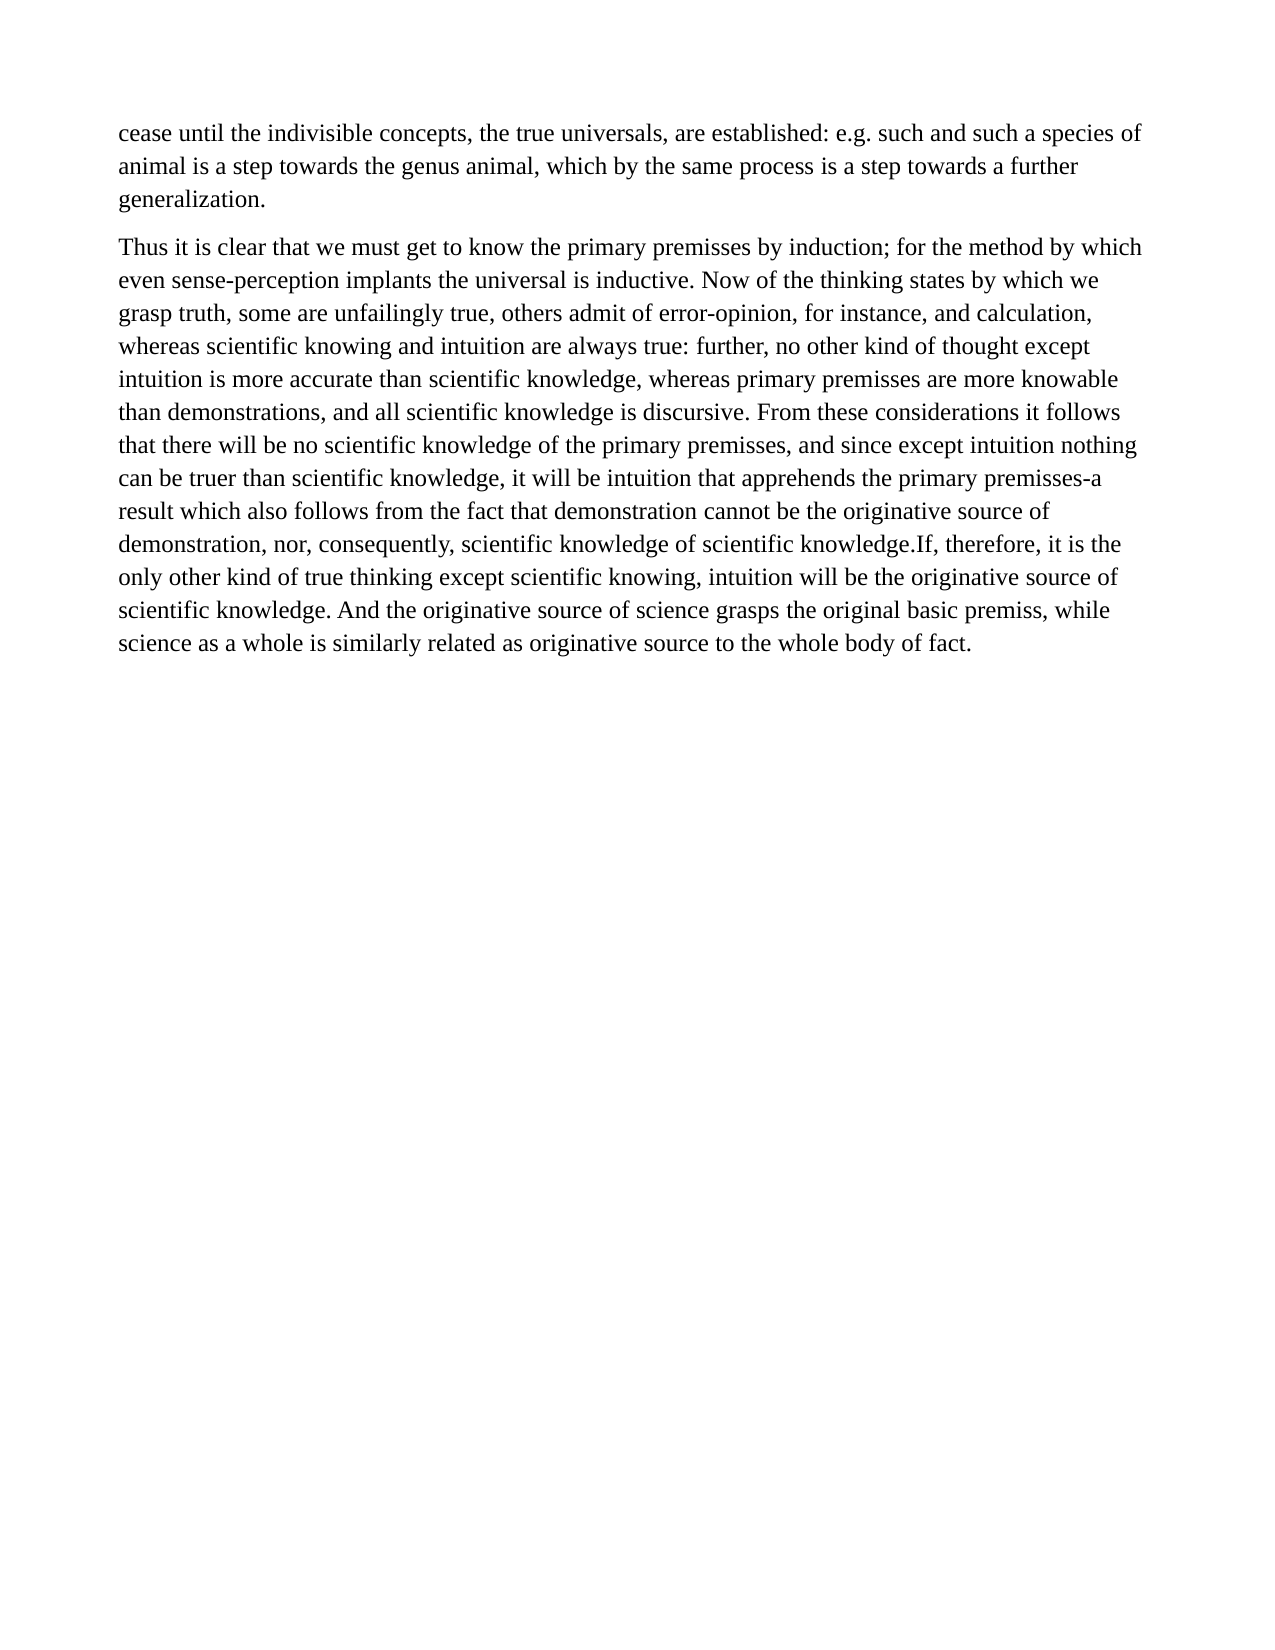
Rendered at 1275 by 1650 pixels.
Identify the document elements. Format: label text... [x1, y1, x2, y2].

text cease until the indivisible concepts, the true universals, are established: e.g. such and such a species of animal is a step towards the genus animal, which by the same process is a step towards a further generalization. [118, 118, 1157, 213]
text Thus it is clear that we must get to know the primary premisses by induction; for the method by which even sense-perception implants the universal is inductive. Now of the thinking states by which we grasp truth, some are unfailingly true, others admit of error-opinion, for instance, and calculation, whereas scientific knowing and intuition are always true: further, no other kind of thought except intuition is more accurate than scientific knowledge, whereas primary premisses are more knowable than demonstrations, and all scientific knowledge is discursive. From these considerations it follows that there will be no scientific knowledge of the primary premisses, and since except intuition nothing can be truer than scientific knowledge, it will be intuition that apprehends the primary premisses-a result which also follows from the fact that demonstration cannot be the originative source of demonstration, nor, consequently, scientific knowledge of scientific knowledge.If, therefore, it is the only other kind of true thinking except scientific knowing, intuition will be the originative source of scientific knowledge. And the originative source of science grasps the original basic premiss, while science as a whole is similarly related as originative source to the whole body of fact. [118, 232, 1157, 657]
